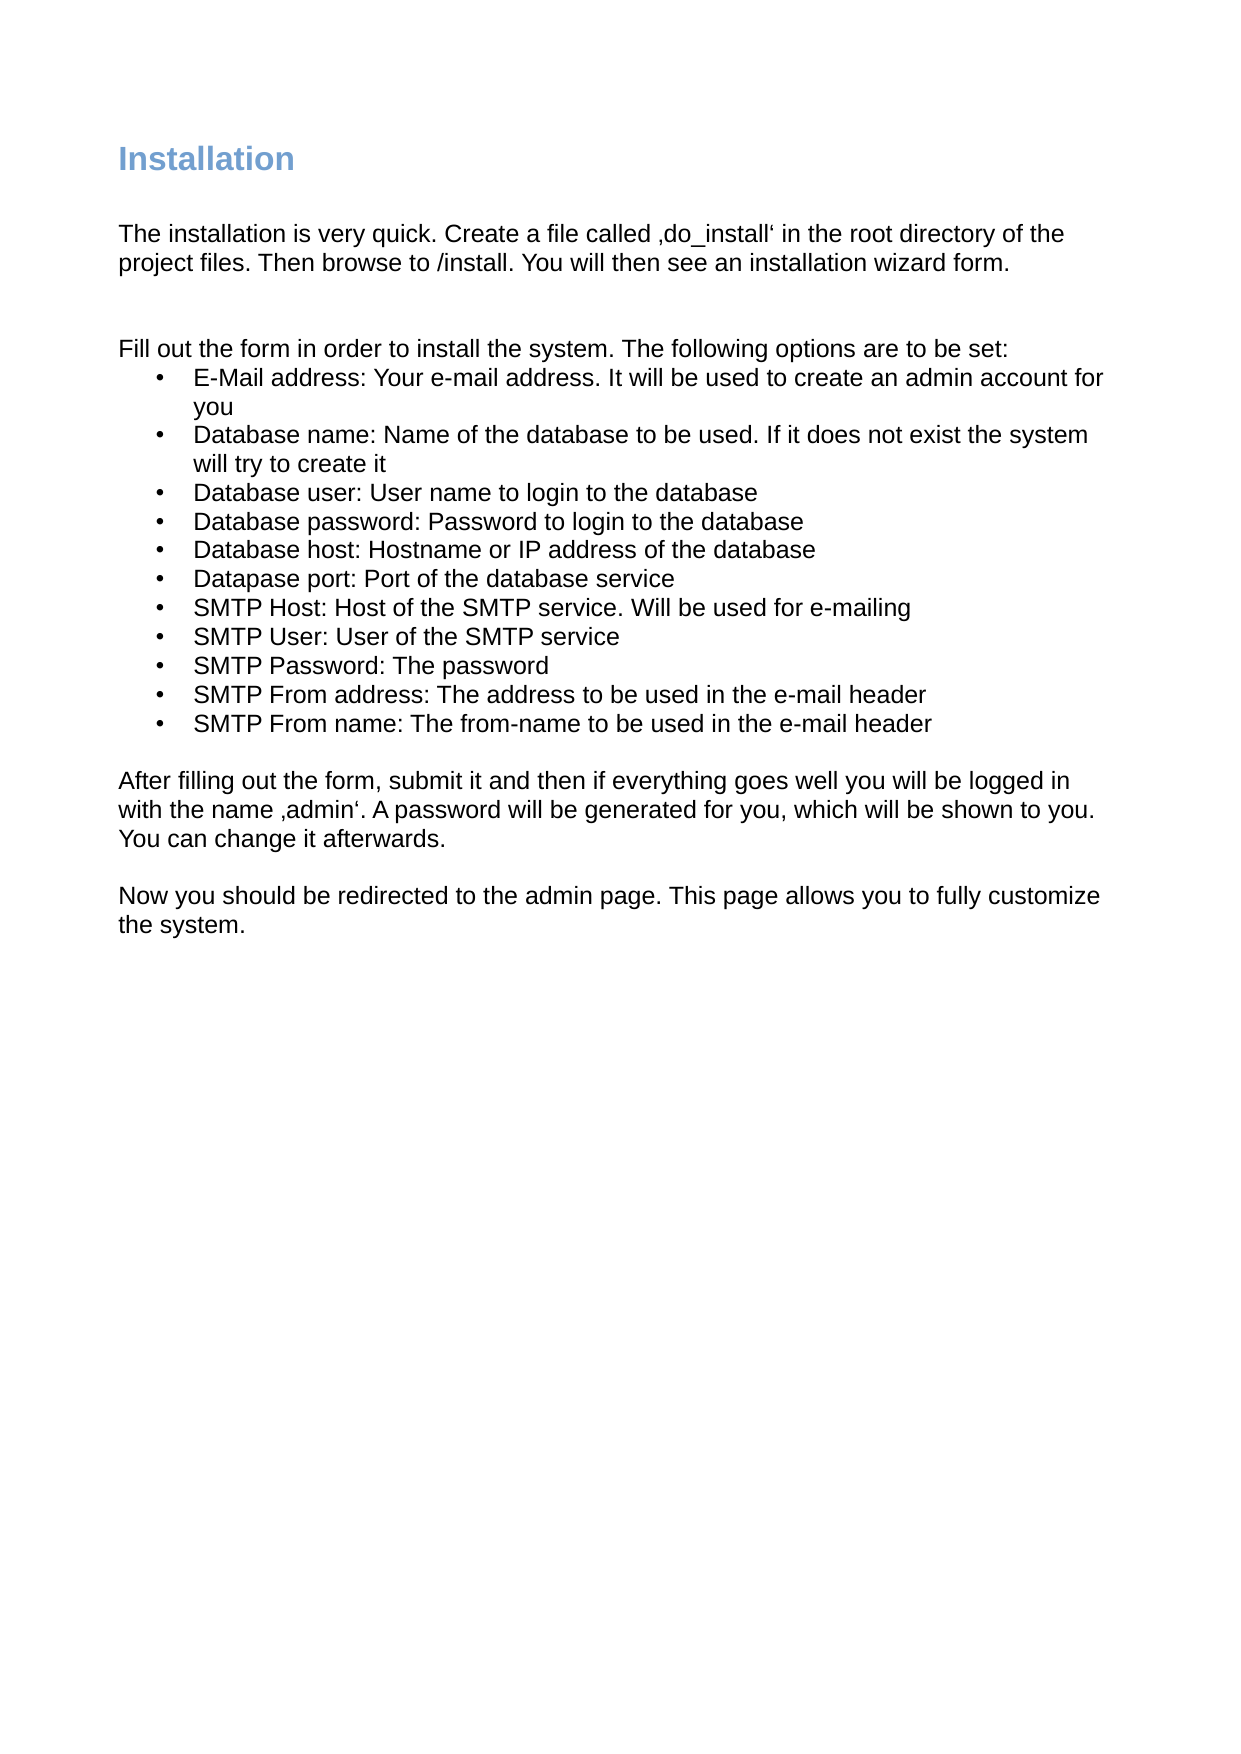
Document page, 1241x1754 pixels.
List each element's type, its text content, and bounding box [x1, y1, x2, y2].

text Now you should be redirected to the admin page. This page allows you to fully customize the system. [118, 881, 1122, 939]
list SMTP Host: Host of the SMTP service. Will be used for e-mailing [156, 593, 1122, 622]
list Database password: Password to login to the database [156, 507, 1122, 536]
list Database host: Hostname or IP address of the database [156, 536, 1122, 564]
list Database user: User name to login to the database [156, 478, 1122, 507]
text After filling out the form, submit it and then if everything goes well you will be logged in with the name ‚admin‘. A password will be generated for you, which will be shown to you. You can change it afterwards. [118, 766, 1122, 852]
list Datapase port: Port of the database service [156, 564, 1122, 593]
list SMTP Password: The password [156, 651, 1122, 680]
list Database name: Name of the database to be used. If it does not exist the system will try to create it [156, 420, 1122, 478]
list SMTP From address: The address to be used in the e-mail header [156, 680, 1122, 709]
list SMTP User: User of the SMTP service [156, 622, 1122, 651]
subtitle Installation [118, 139, 1122, 178]
list SMTP From name: The from-name to be used in the e-mail header [156, 709, 1122, 737]
text Fill out the form in order to install the system. The following options are to be set: [118, 334, 1122, 363]
list E-Mail address: Your e-mail address. It will be used to create an admin account for you [156, 363, 1122, 420]
text The installation is very quick. Create a file called ‚do_install‘ in the root directory of the project files. Then browse to /install. You will then see an installation wizard form. [118, 219, 1122, 276]
